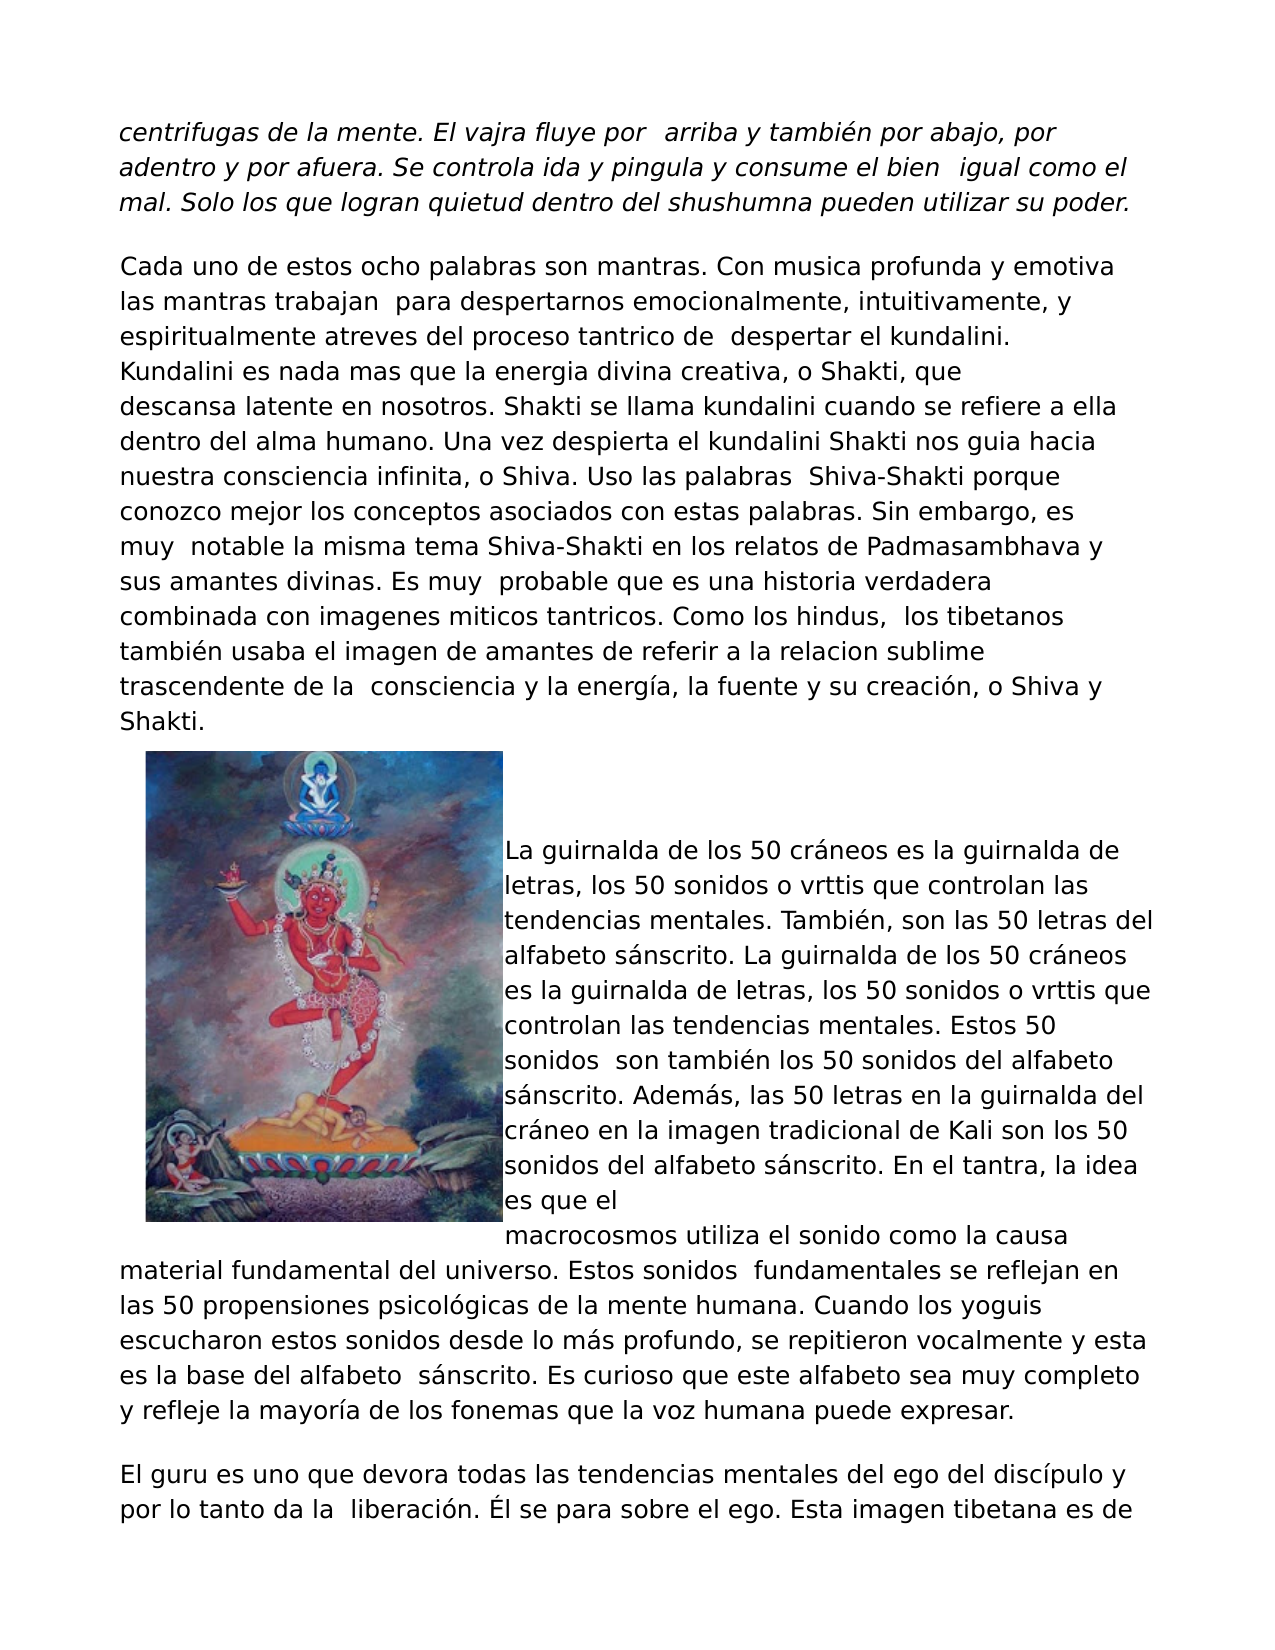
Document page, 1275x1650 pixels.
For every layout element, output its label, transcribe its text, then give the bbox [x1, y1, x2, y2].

text macrocosmos utiliza el sonido como la causa material fundamental del universo. Estos sonidos fundamentales se reflejan en las 50 propensiones psicológicas de la mente humana. Cuando los yoguis escucharon estos sonidos desde lo más profundo, se repitieron vocalmente y esta es la base del alfabeto sánscrito. Es curioso que este alfabeto sea muy completo y refleje la mayoría de los fonemas que la voz humana puede expresar. [119, 1221, 1157, 1425]
text El guru es uno que devora todas las tendencias mentales del ego del discípulo y por lo tanto da la liberación. Él se para sobre el ego. Esta imagen tibetana es de [119, 1461, 1147, 1525]
text centrifugas de la mente. El vajra fluye por arriba y también por abajo, por adentro y por afuera. Se controla ida y pingula y consume el bien igual como el mal. Solo los que logran quietud dentro del shushumna pueden utilizar su poder. [117, 118, 1152, 217]
text La guirnalda de los 50 cráneos es la guirnalda de letras, los 50 sonidos o vrttis que controlan las tendencias mentales. También, son las 50 letras del alfabeto sánscrito. La guirnalda de los 50 cráneos es la guirnalda de letras, los 50 sonidos o vrttis que controlan las tendencias mentales. Estos 50 sonidos son también los 50 sonidos del alfabeto sánscrito. Además, las 50 letras en la guirnalda del cráneo en la imagen tradicional de Kali son los 50 sonidos del alfabeto sánscrito. En el tantra, la idea es que el [503, 836, 1156, 1215]
picture [145, 751, 503, 1222]
text Cada uno de estos ocho palabras son mantras. Con musica profunda y emotiva las mantras trabajan para despertarnos emocionalmente, intuitivamente, y espiritualmente atreves del proceso tantrico de despertar el kundalini. Kundalini es nada mas que la energia divina creativa, o Shakti, que descansa latente en nosotros. Shakti se llama kundalini cuando se refiere a ella dentro del alma humano. Una vez despierta el kundalini Shakti nos guia hacia nuestra consciencia infinita, o Shiva. Uso las palabras Shiva-Shakti porque conozco mejor los conceptos asociados con estas palabras. Sin embargo, es muy notable la misma tema Shiva-Shakti en los relatos de Padmasambhava y sus amantes divinas. Es muy probable que es una historia verdadera combinada con imagenes miticos tantricos. Como los hindus, los tibetanos también usaba el imagen de amantes de referir a la relacion sublime trascendente de la consciencia y la energía, la fuente y su creación, o Shiva y Shakti. [119, 252, 1125, 737]
